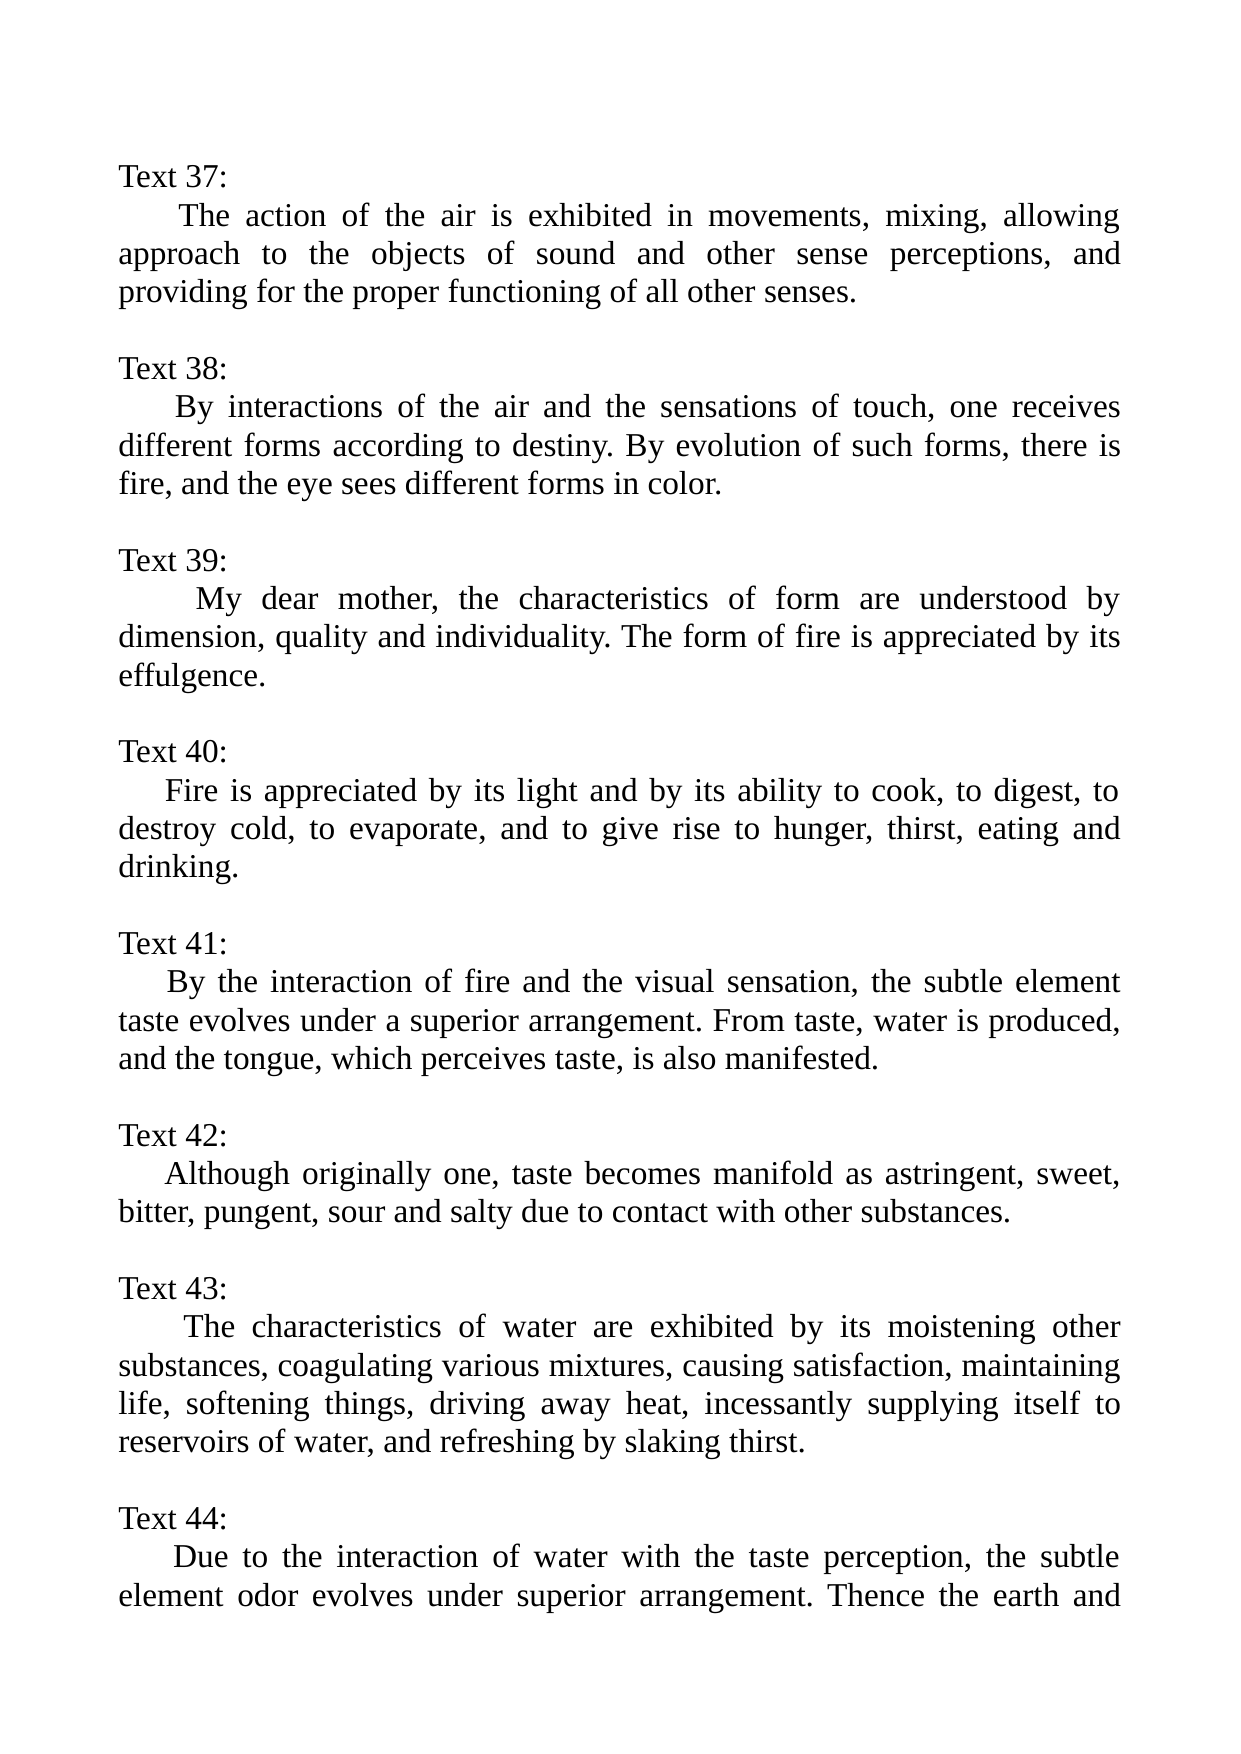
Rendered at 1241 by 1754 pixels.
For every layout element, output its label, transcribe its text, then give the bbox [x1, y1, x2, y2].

text Although originally one, taste becomes manifold as astringent, sweet, bitter, pungent, sour and salty due to contact with other substances. [118, 1153, 1122, 1230]
text By interactions of the air and the sensations of touch, one receives different forms according to destiny. By evolution of such forms, there is fire, and the eye sees different forms in color. [118, 386, 1122, 501]
text Due to the interaction of water with the taste perception, the subtle element odor evolves under superior arrangement. Thence the earth and [118, 1536, 1122, 1613]
text Text 43: [118, 1268, 1122, 1306]
text The characteristics of water are exhibited by its moistening other substances, coagulating various mixtures, causing satisfaction, maintaining life, softening things, driving away heat, incessantly supplying itself to reservoirs of water, and refreshing by slaking thirst. [118, 1306, 1122, 1460]
text Text 41: [118, 923, 1122, 961]
text The action of the air is exhibited in movements, mixing, allowing approach to the objects of sound and other sense perceptions, and providing for the proper functioning of all other senses. [118, 195, 1122, 310]
text Text 39: [118, 540, 1122, 578]
text Text 40: [118, 731, 1122, 770]
text Text 42: [118, 1115, 1122, 1153]
text Text 37: [118, 156, 1122, 195]
text Text 44: [118, 1498, 1122, 1536]
text By the interaction of fire and the visual sensation, the subtle element taste evolves under a superior arrangement. From taste, water is produced, and the tongue, which perceives taste, is also manifested. [118, 961, 1122, 1076]
text My dear mother, the characteristics of form are understood by dimension, quality and individuality. The form of fire is appreciated by its effulgence. [118, 578, 1122, 693]
text Fire is appreciated by its light and by its ability to cook, to digest, to destroy cold, to evaporate, and to give rise to hunger, thirst, eating and drinking. [118, 770, 1122, 885]
text Text 38: [118, 348, 1122, 386]
